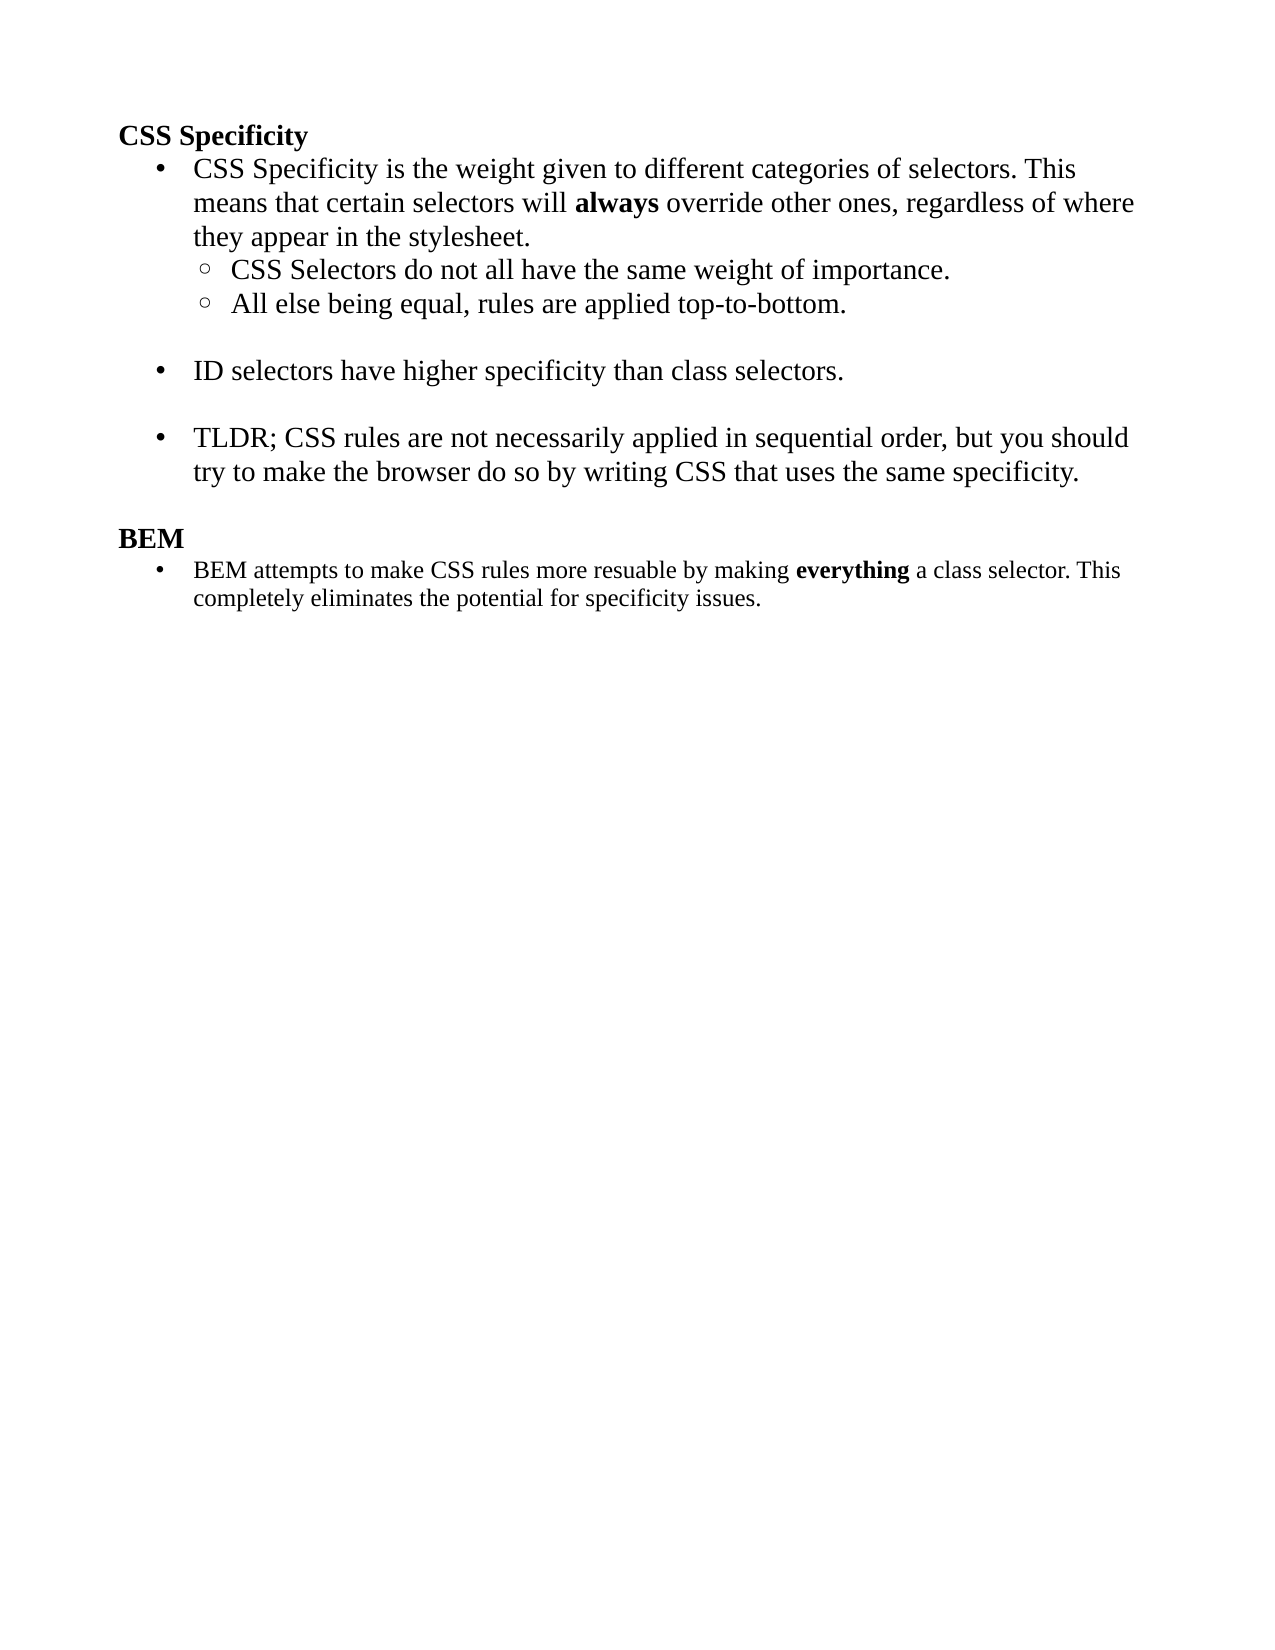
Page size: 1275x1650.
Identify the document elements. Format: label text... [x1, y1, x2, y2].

text BEM [118, 521, 1157, 555]
text CSS Specificity [118, 118, 1157, 152]
list All else being equal, rules are applied top-to-bottom. [193, 286, 1157, 320]
list TLDR; CSS rules are not necessarily applied in sequential order, but you should try to make the browser do so by writing CSS that uses the same specificity. [156, 420, 1157, 488]
list ID selectors have higher specificity than class selectors. [156, 353, 1157, 387]
list CSS Selectors do not all have the same weight of importance. [193, 252, 1157, 286]
list BEM attempts to make CSS rules more resuable by making everything a class selector. This completely eliminates the potential for specificity issues. [156, 555, 1157, 612]
list CSS Specificity is the weight given to different categories of selectors. This means that certain selectors will always override other ones, regardless of where they appear in the stylesheet. [156, 152, 1157, 252]
